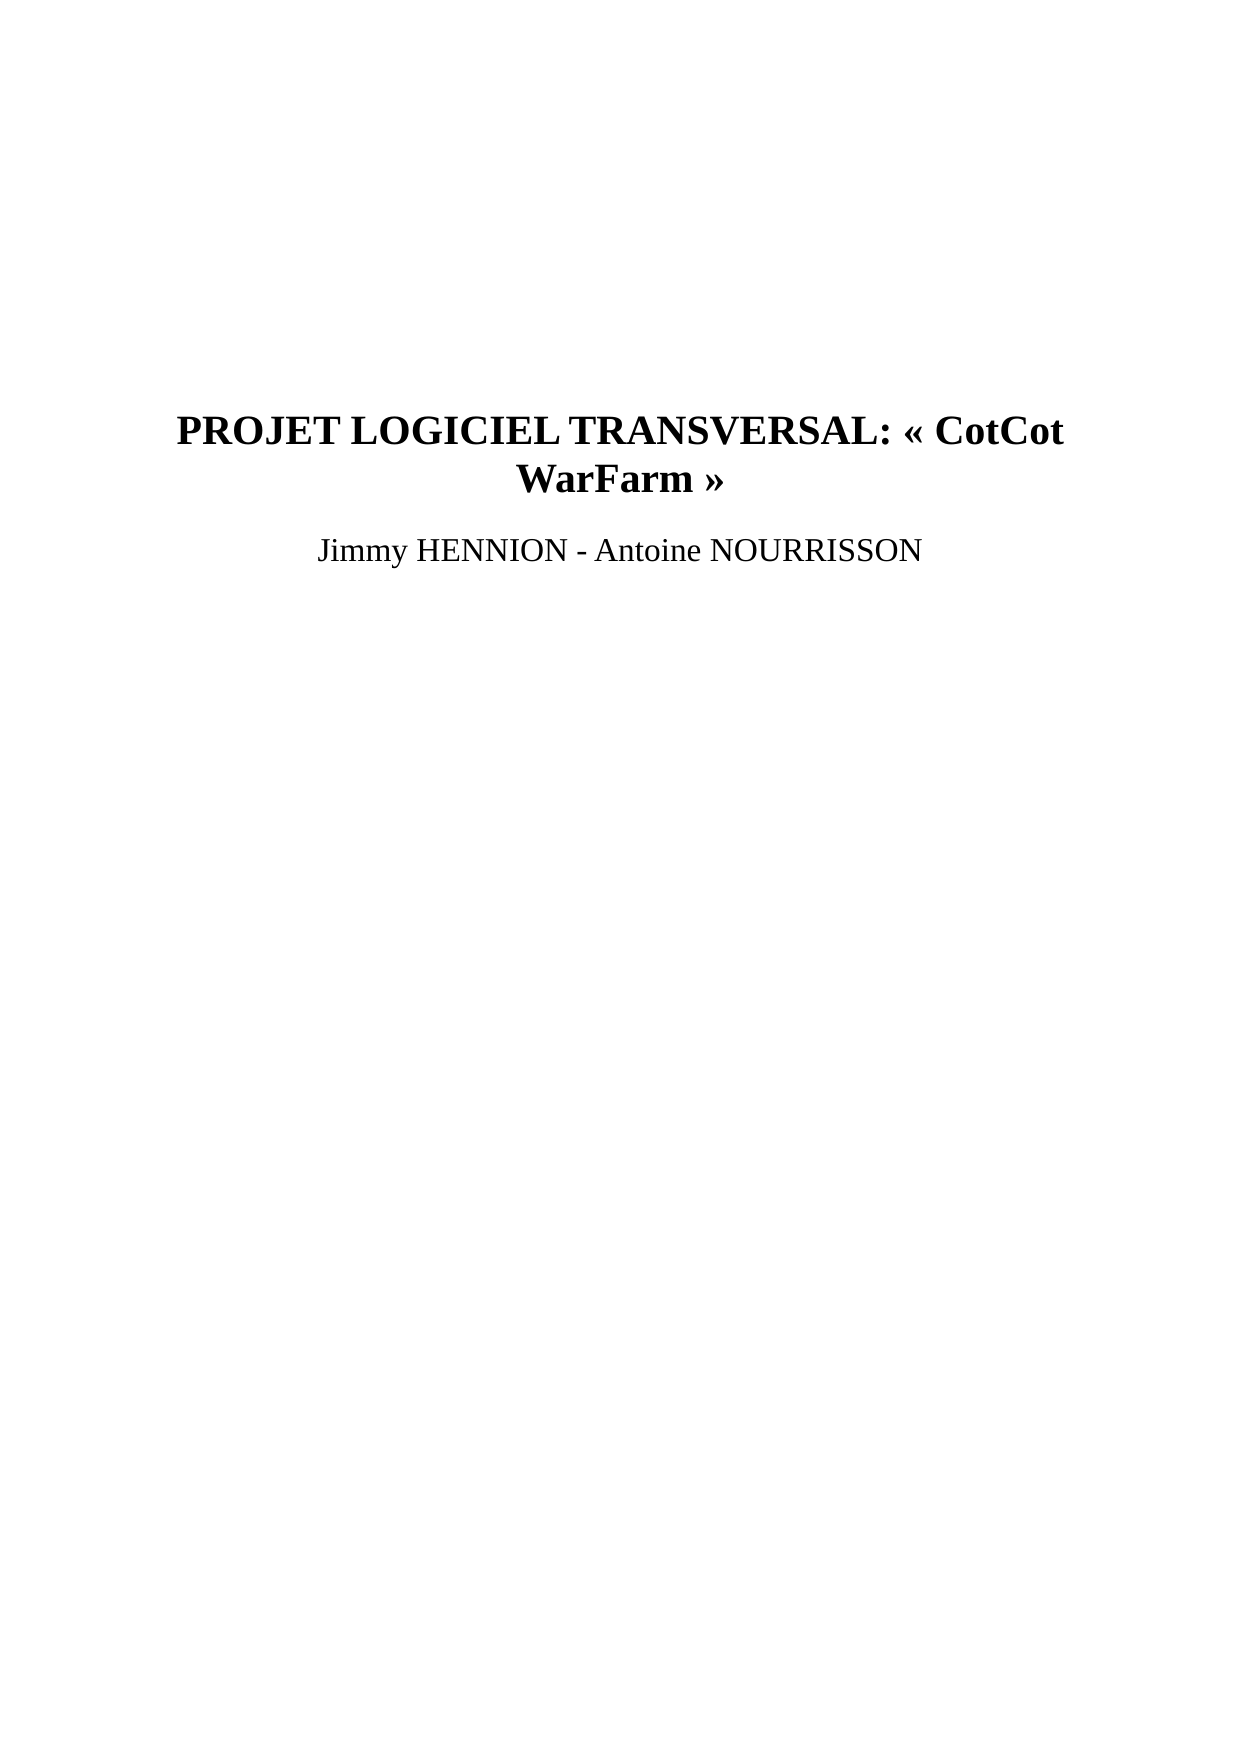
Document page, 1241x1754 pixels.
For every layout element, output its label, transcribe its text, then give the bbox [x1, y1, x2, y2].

text PROJET LOGICIEL TRANSVERSAL: « CotCot WarFarm » [118, 406, 1122, 501]
text Jimmy HENNION - Antoine NOURRISSON [118, 530, 1122, 568]
